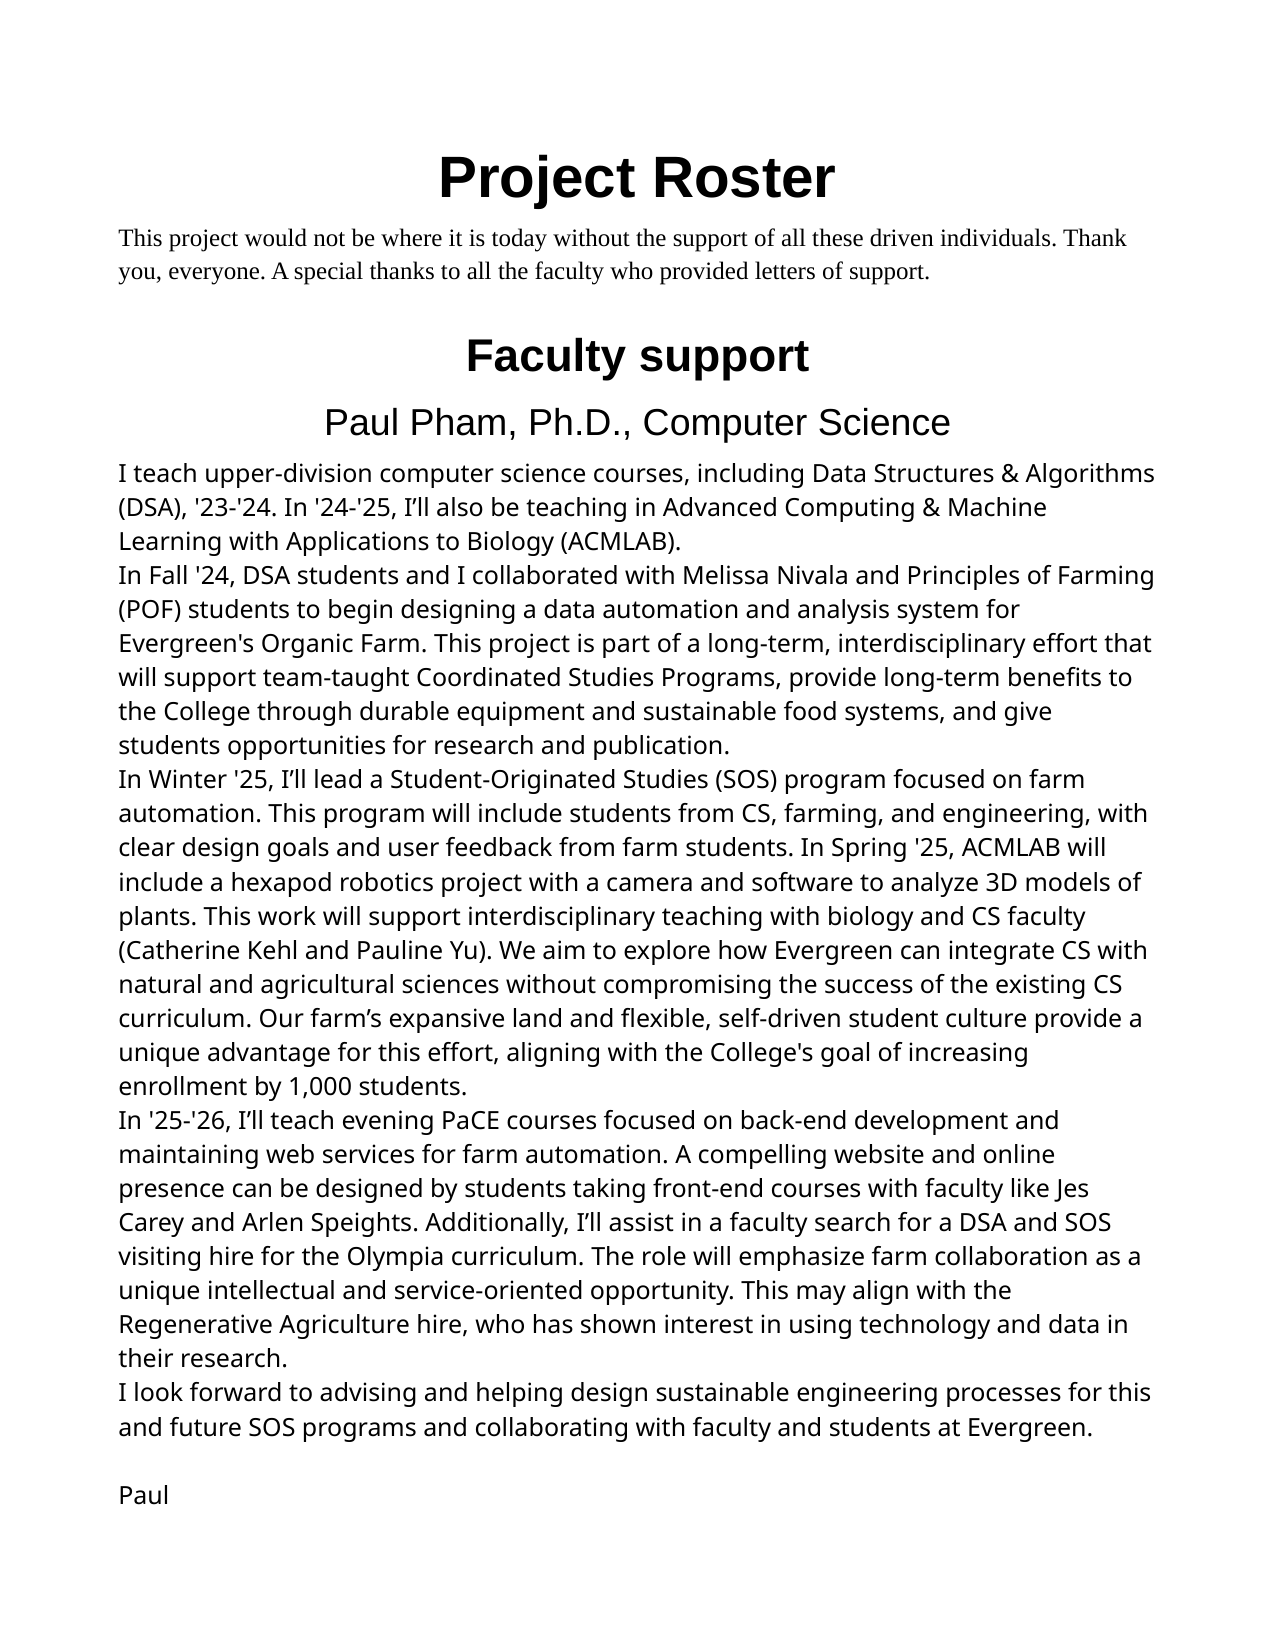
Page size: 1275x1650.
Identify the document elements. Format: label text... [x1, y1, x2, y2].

subtitle Paul Pham, Ph.D., Computer Science [118, 400, 1157, 443]
text Paul [118, 1443, 1157, 1511]
text I look forward to advising and helping design sustainable engineering processes for this and future SOS programs and collaborating with faculty and students at Evergreen. [118, 1375, 1157, 1443]
text In Winter '25, I’ll lead a Student-Originated Studies (SOS) program focused on farm automation. This program will include students from CS, farming, and engineering, with clear design goals and user feedback from farm students. In Spring '25, ACMLAB will include a hexapod robotics project with a camera and software to analyze 3D models of plants. This work will support interdisciplinary teaching with biology and CS faculty (Catherine Kehl and Pauline Yu). We aim to explore how Evergreen can integrate CS with natural and agricultural sciences without compromising the success of the existing CS curriculum. Our farm’s expansive land and flexible, self-driven student culture provide a unique advantage for this effort, aligning with the College's goal of increasing enrollment by 1,000 students. [118, 762, 1157, 1103]
text In '25-'26, I’ll teach evening PaCE courses focused on back-end development and maintaining web services for farm automation. A compelling website and online presence can be designed by students taking front-end courses with faculty like Jes Carey and Arlen Speights. Additionally, I’ll assist in a faculty search for a DSA and SOS visiting hire for the Olympia curriculum. The role will emphasize farm collaboration as a unique intellectual and service-oriented opportunity. This may align with the Regenerative Agriculture hire, who has shown interest in using technology and data in their research. [118, 1103, 1157, 1375]
title Project Roster [118, 143, 1157, 210]
text In Fall '24, DSA students and I collaborated with Melissa Nivala and Principles of Farming (POF) students to begin designing a data automation and analysis system for Evergreen's Organic Farm. This project is part of a long-term, interdisciplinary effort that will support team-taught Coordinated Studies Programs, provide long-term benefits to the College through durable equipment and sustainable food systems, and give students opportunities for research and publication. [118, 558, 1157, 762]
text This project would not be where it is today without the support of all these driven individuals. Thank you, everyone. A special thanks to all the faculty who provided letters of support. [118, 223, 1157, 284]
subtitle Faculty support [118, 328, 1157, 381]
text I teach upper-division computer science courses, including Data Structures & Algorithms (DSA), '23-'24. In '24-'25, I’ll also be teaching in Advanced Computing & Machine Learning with Applications to Biology (ACMLAB). [118, 455, 1157, 558]
